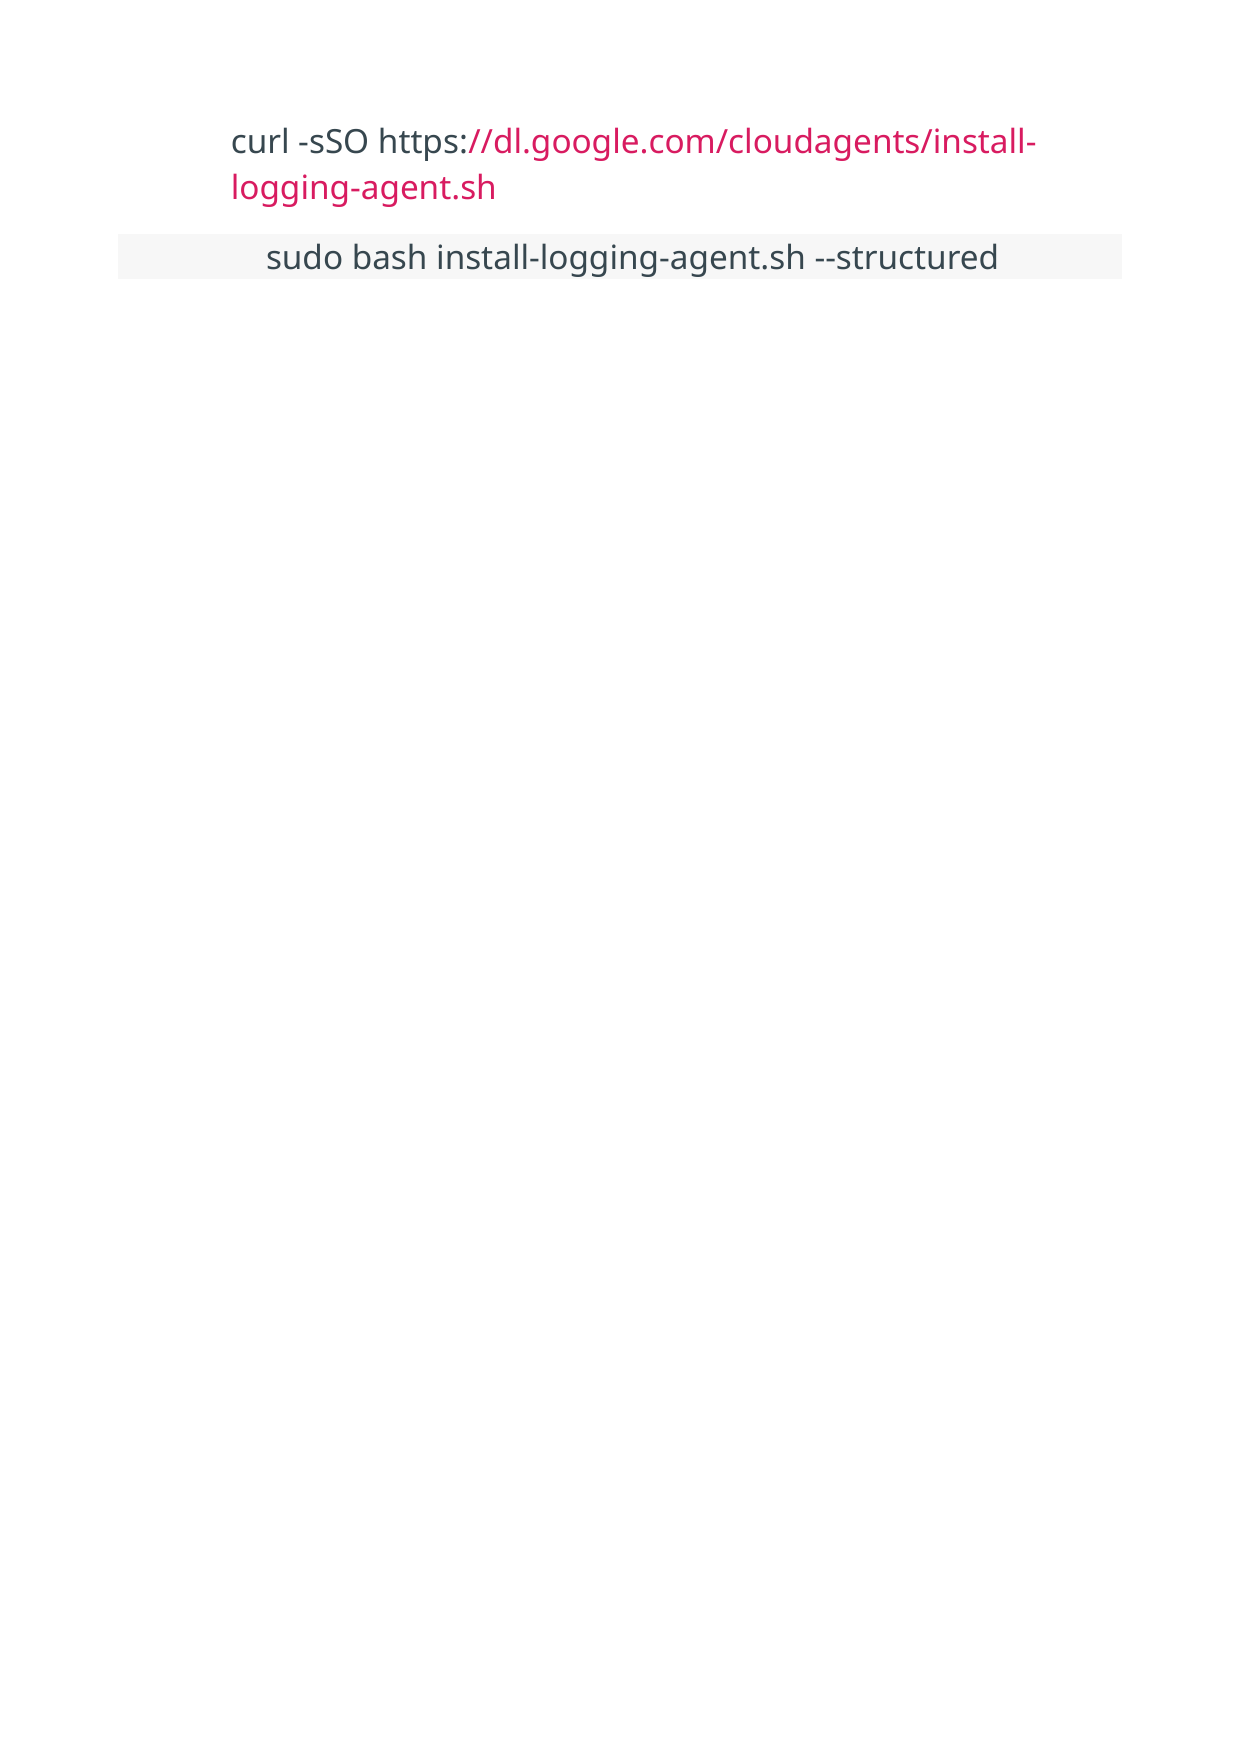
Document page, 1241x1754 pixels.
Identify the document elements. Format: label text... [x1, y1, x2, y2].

list curl -sSO https://dl.google.com/cloudagents/install-logging-agent.sh [193, 118, 1122, 209]
text sudo bash install-logging-agent.sh --structured [118, 234, 1122, 279]
